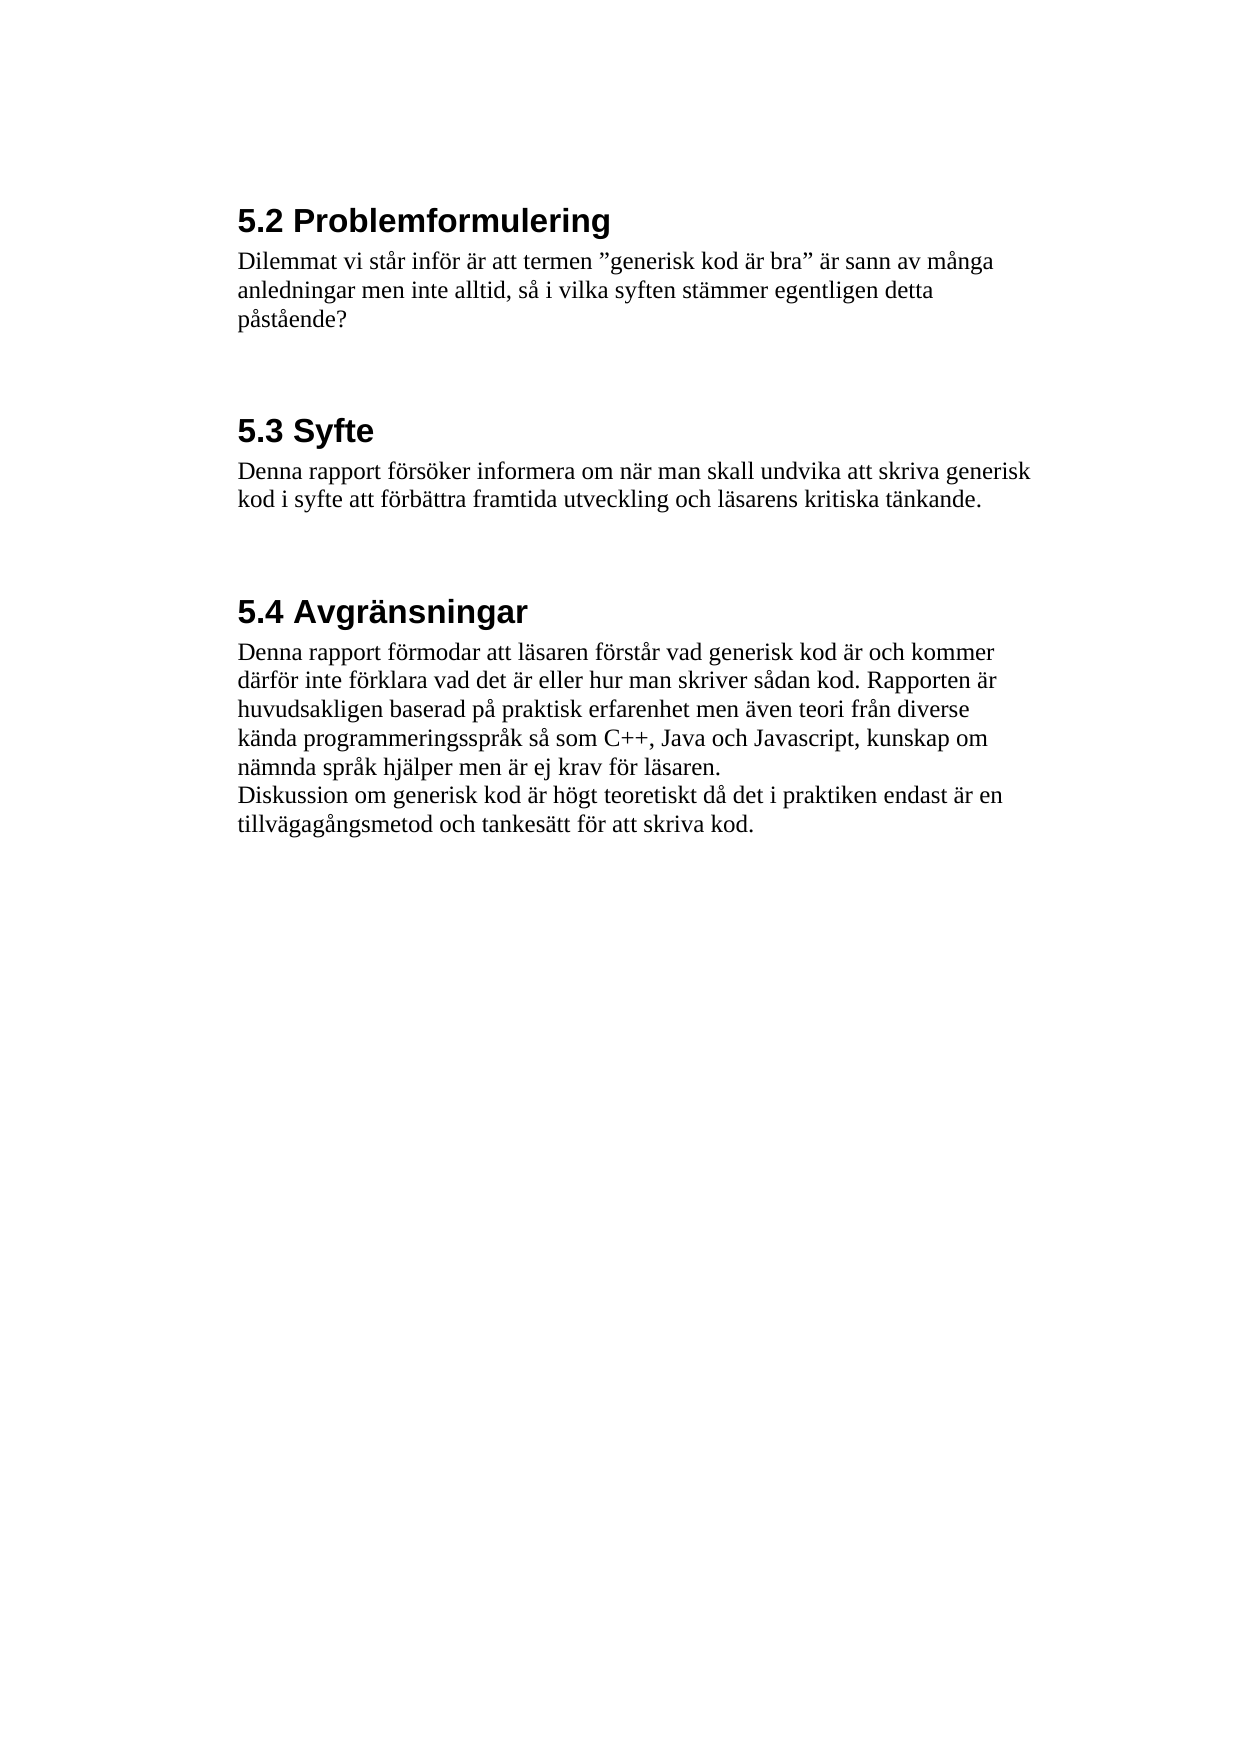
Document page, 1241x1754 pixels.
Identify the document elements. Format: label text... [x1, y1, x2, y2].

subtitle 5.2 Problemformulering [237, 201, 1031, 240]
subtitle 5.3 Syfte [237, 411, 1031, 449]
text Denna rapport försöker informera om när man skall undvika att skriva generisk kod i syfte att förbättra framtida utveckling och läsarens kritiska tänkande. [237, 456, 1031, 513]
text Denna rapport förmodar att läsaren förstår vad generisk kod är och kommer därför inte förklara vad det är eller hur man skriver sådan kod. Rapporten är huvudsakligen baserad på praktisk erfarenhet men även teori från diverse kända programmeringsspråk så som C++, Java och Javascript, kunskap om nämnda språk hjälper men är ej krav för läsaren. Diskussion om generisk kod är högt teoretiskt då det i praktiken endast är en tillvägagångsmetod och tankesätt för att skriva kod. [237, 637, 1030, 838]
text Dilemmat vi står inför är att termen ”generisk kod är bra” är sann av många anledningar men inte alltid, så i vilka syften stämmer egentligen detta påstående? [237, 246, 1040, 332]
subtitle 5.4 Avgränsningar [237, 592, 1031, 631]
